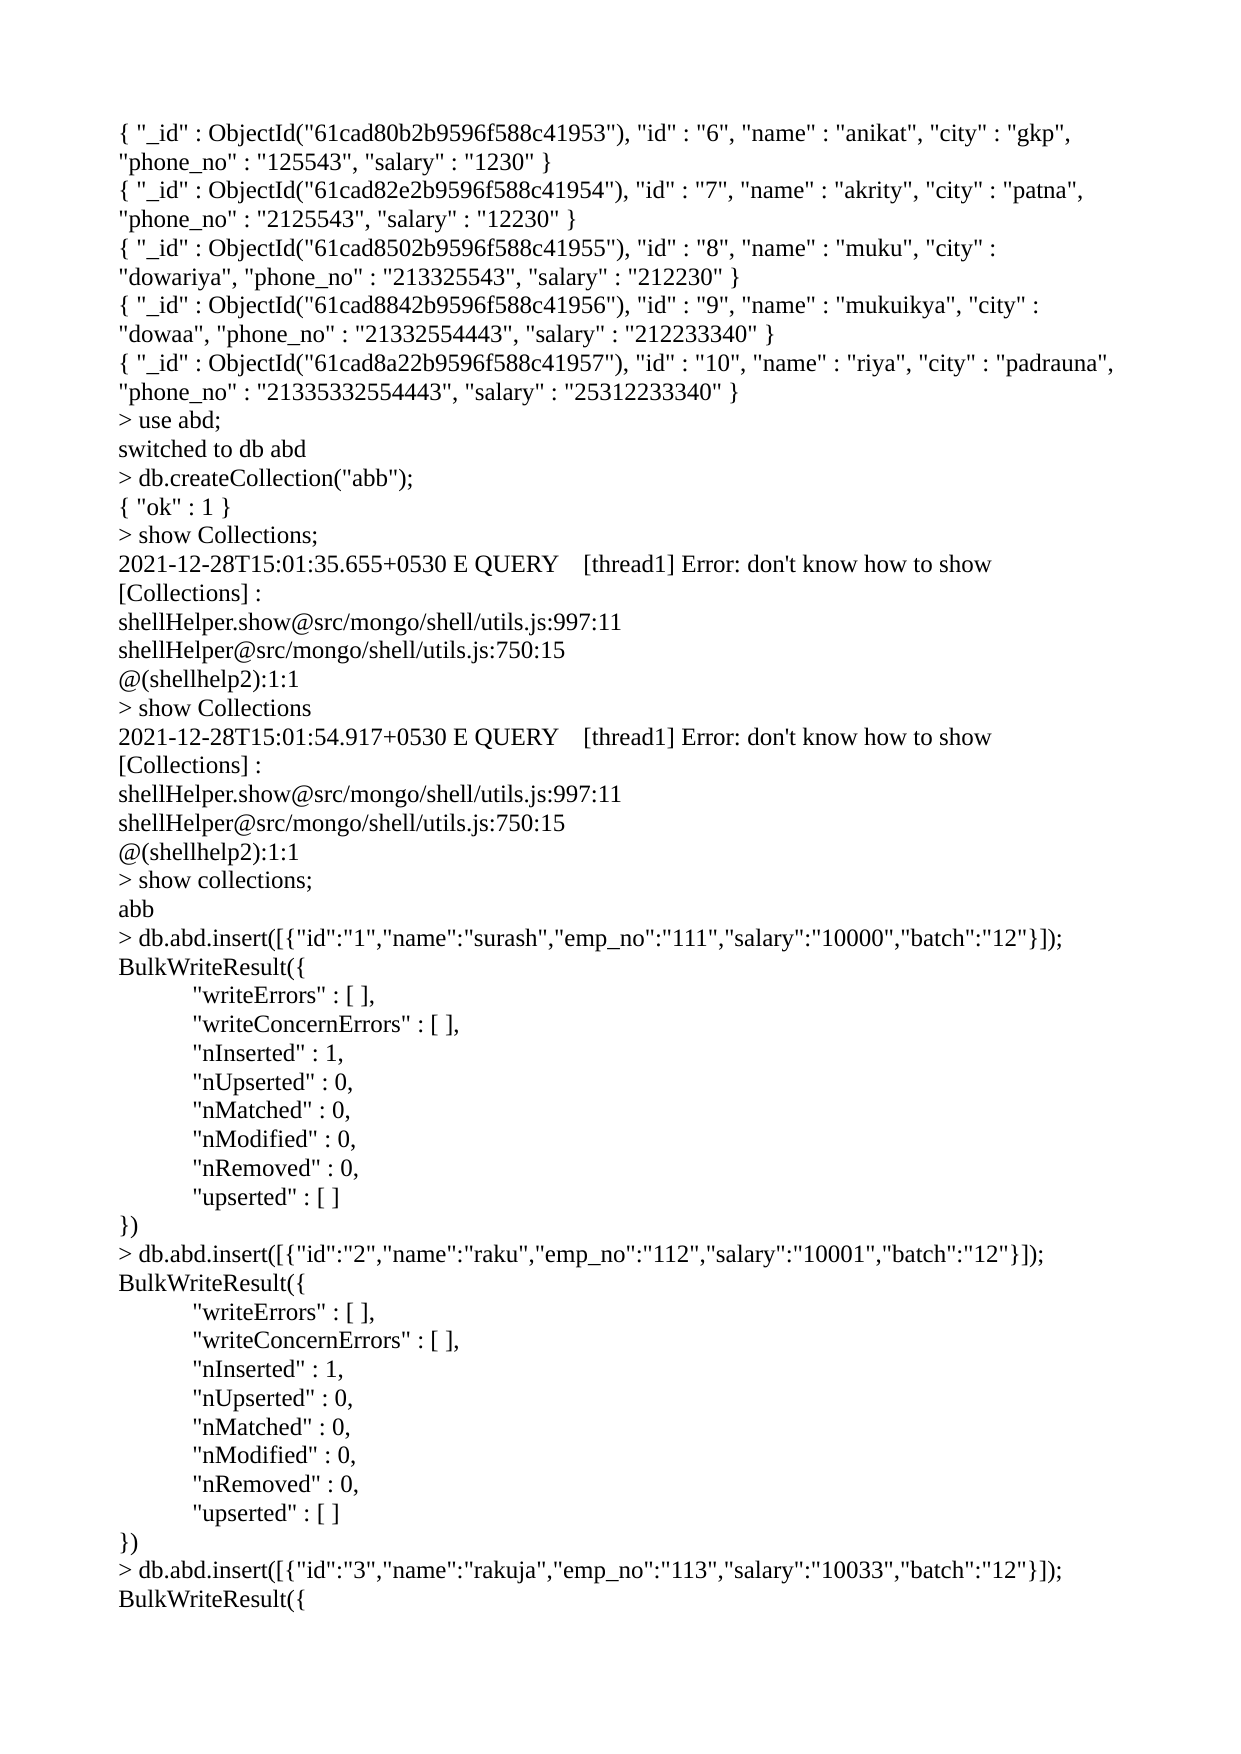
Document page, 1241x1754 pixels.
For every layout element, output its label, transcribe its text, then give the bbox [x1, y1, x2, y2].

text { "ok" : 1 } [118, 492, 1122, 521]
text > db.createCollection("abb"); [118, 463, 1122, 492]
text 2021-12-28T15:01:54.917+0530 E QUERY [thread1] Error: don't know how to show [Collections] : [118, 722, 1122, 779]
text }) [118, 1527, 1122, 1556]
text > show Collections [118, 693, 1122, 722]
text "nMatched" : 0, [118, 1096, 1122, 1124]
text "nRemoved" : 0, [118, 1469, 1122, 1498]
text "writeErrors" : [ ], [118, 981, 1122, 1009]
text "writeErrors" : [ ], [118, 1297, 1122, 1326]
text shellHelper@src/mongo/shell/utils.js:750:15 [118, 808, 1122, 837]
text "upserted" : [ ] [118, 1498, 1122, 1527]
text { "_id" : ObjectId("61cad8842b9596f588c41956"), "id" : "9", "name" : "mukuikya", "city" : "dowaa", "phone_no" : "21332554443", "salary" : "212233340" } [118, 291, 1122, 348]
text > show collections; [118, 866, 1122, 894]
text @(shellhelp2):1:1 [118, 664, 1122, 693]
text > db.abd.insert([{"id":"1","name":"surash","emp_no":"111","salary":"10000","batch":"12"}]); [118, 923, 1122, 952]
text 2021-12-28T15:01:35.655+0530 E QUERY [thread1] Error: don't know how to show [Collections] : [118, 549, 1122, 607]
text > use abd; [118, 406, 1122, 434]
text BulkWriteResult({ [118, 952, 1122, 981]
text "nMatched" : 0, [118, 1412, 1122, 1441]
text "nInserted" : 1, [118, 1038, 1122, 1067]
text { "_id" : ObjectId("61cad8502b9596f588c41955"), "id" : "8", "name" : "muku", "city" : "dowariya", "phone_no" : "213325543", "salary" : "212230" } [118, 233, 1122, 291]
text "upserted" : [ ] [118, 1182, 1122, 1211]
text "nRemoved" : 0, [118, 1153, 1122, 1182]
text }) [118, 1211, 1122, 1239]
text { "_id" : ObjectId("61cad82e2b9596f588c41954"), "id" : "7", "name" : "akrity", "city" : "patna", "phone_no" : "2125543", "salary" : "12230" } [118, 176, 1122, 233]
text { "_id" : ObjectId("61cad80b2b9596f588c41953"), "id" : "6", "name" : "anikat", "city" : "gkp", "phone_no" : "125543", "salary" : "1230" } [118, 118, 1122, 176]
text { "_id" : ObjectId("61cad8a22b9596f588c41957"), "id" : "10", "name" : "riya", "city" : "padrauna", "phone_no" : "21335332554443", "salary" : "25312233340" } [118, 348, 1122, 406]
text shellHelper@src/mongo/shell/utils.js:750:15 [118, 636, 1122, 664]
text "nInserted" : 1, [118, 1354, 1122, 1383]
text > db.abd.insert([{"id":"3","name":"rakuja","emp_no":"113","salary":"10033","batch":"12"}]); [118, 1556, 1122, 1584]
text abb [118, 894, 1122, 923]
text switched to db abd [118, 434, 1122, 463]
text shellHelper.show@src/mongo/shell/utils.js:997:11 [118, 779, 1122, 808]
text "writeConcernErrors" : [ ], [118, 1009, 1122, 1038]
text "nModified" : 0, [118, 1124, 1122, 1153]
text > db.abd.insert([{"id":"2","name":"raku","emp_no":"112","salary":"10001","batch":"12"}]); [118, 1239, 1122, 1268]
text "writeConcernErrors" : [ ], [118, 1326, 1122, 1354]
text shellHelper.show@src/mongo/shell/utils.js:997:11 [118, 607, 1122, 636]
text "nModified" : 0, [118, 1441, 1122, 1469]
text "nUpserted" : 0, [118, 1383, 1122, 1412]
text @(shellhelp2):1:1 [118, 837, 1122, 866]
text > show Collections; [118, 521, 1122, 549]
text "nUpserted" : 0, [118, 1067, 1122, 1096]
text BulkWriteResult({ [118, 1584, 1122, 1613]
text BulkWriteResult({ [118, 1268, 1122, 1297]
